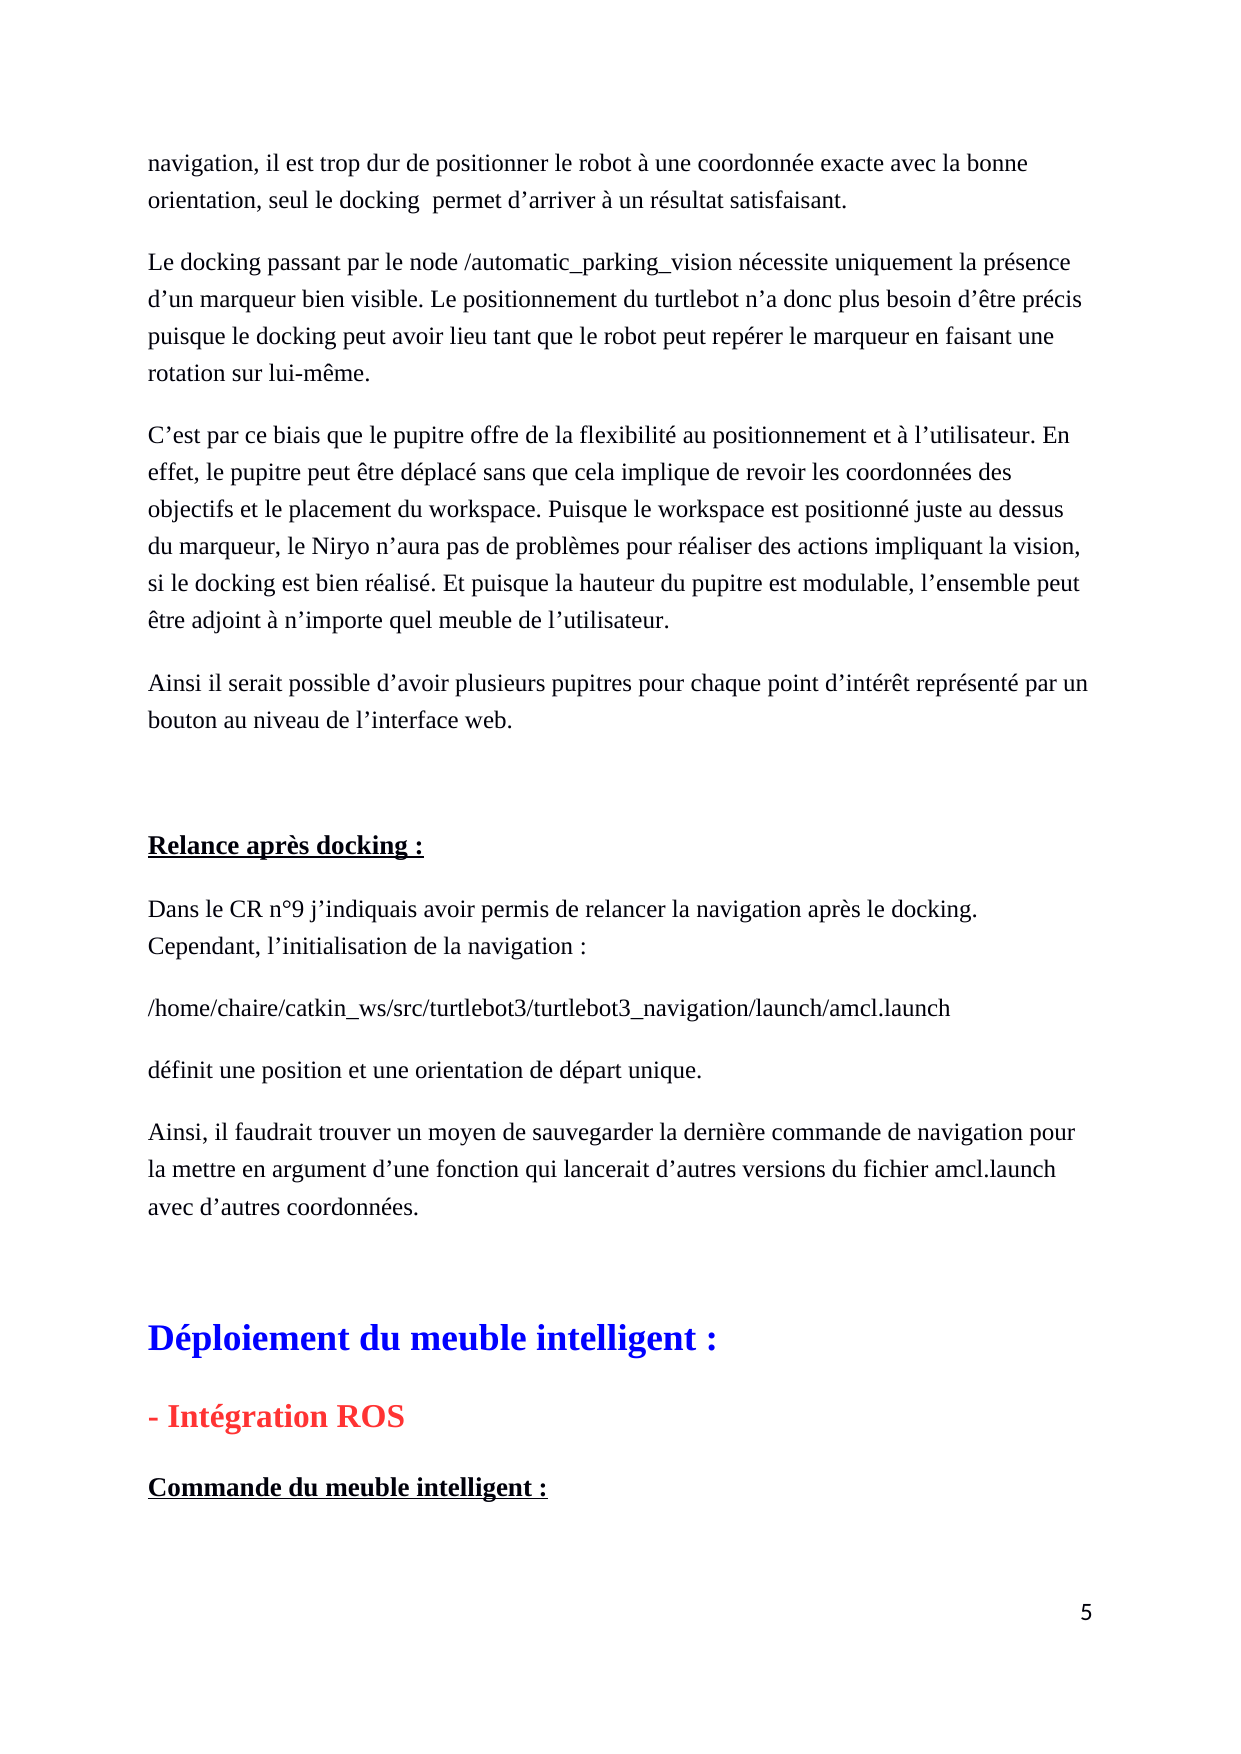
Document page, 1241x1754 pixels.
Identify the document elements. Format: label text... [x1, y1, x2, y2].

text définit une position et une orientation de départ unique. [148, 1055, 1092, 1084]
text C’est par ce biais que le pupitre offre de la flexibilité au positionnement et à l’utilisateur. En effet, le pupitre peut être déplacé sans que cela implique de revoir les coordonnées des objectifs et le placement du workspace. Puisque le workspace est positionné juste au dessus du marqueur, le Niryo n’aura pas de problèmes pour réaliser des actions impliquant la vision, si le docking est bien réalisé. Et puisque la hauteur du pupitre est modulable, l’ensemble peut être adjoint à n’importe quel meuble de l’utilisateur. [148, 420, 1092, 634]
text Déploiement du meuble intelligent : [148, 1316, 1092, 1359]
text Commande du meuble intelligent : [148, 1471, 1092, 1502]
text Ainsi, il faudrait trouver un moyen de sauvegarder la dernière commande de navigation pour la mettre en argument d’une fonction qui lancerait d’autres versions du fichier amcl.launch avec d’autres coordonnées. [148, 1117, 1092, 1220]
text /home/chaire/catkin_ws/src/turtlebot3/turtlebot3_navigation/launch/amcl.launch [148, 993, 1092, 1022]
text Relance après docking : [148, 829, 1092, 860]
text Dans le CR n°9 j’indiquais avoir permis de relancer la navigation après le docking. Cependant, l’initialisation de la navigation : [148, 894, 1092, 960]
text navigation, il est trop dur de positionner le robot à une coordonnée exacte avec la bonne orientation, seul le docking permet d’arriver à un résultat satisfaisant. [148, 148, 1092, 213]
text Le docking passant par le node /automatic_parking_vision nécessite uniquement la présence d’un marqueur bien visible. Le positionnement du turtlebot n’a donc plus besoin d’être précis puisque le docking peut avoir lieu tant que le robot peut repérer le marqueur en faisant une rotation sur lui-même. [148, 247, 1092, 387]
text - Intégration ROS [148, 1396, 1092, 1435]
text Ainsi il serait possible d’avoir plusieurs pupitres pour chaque point d’intérêt représenté par un bouton au niveau de l’interface web. [148, 668, 1092, 733]
